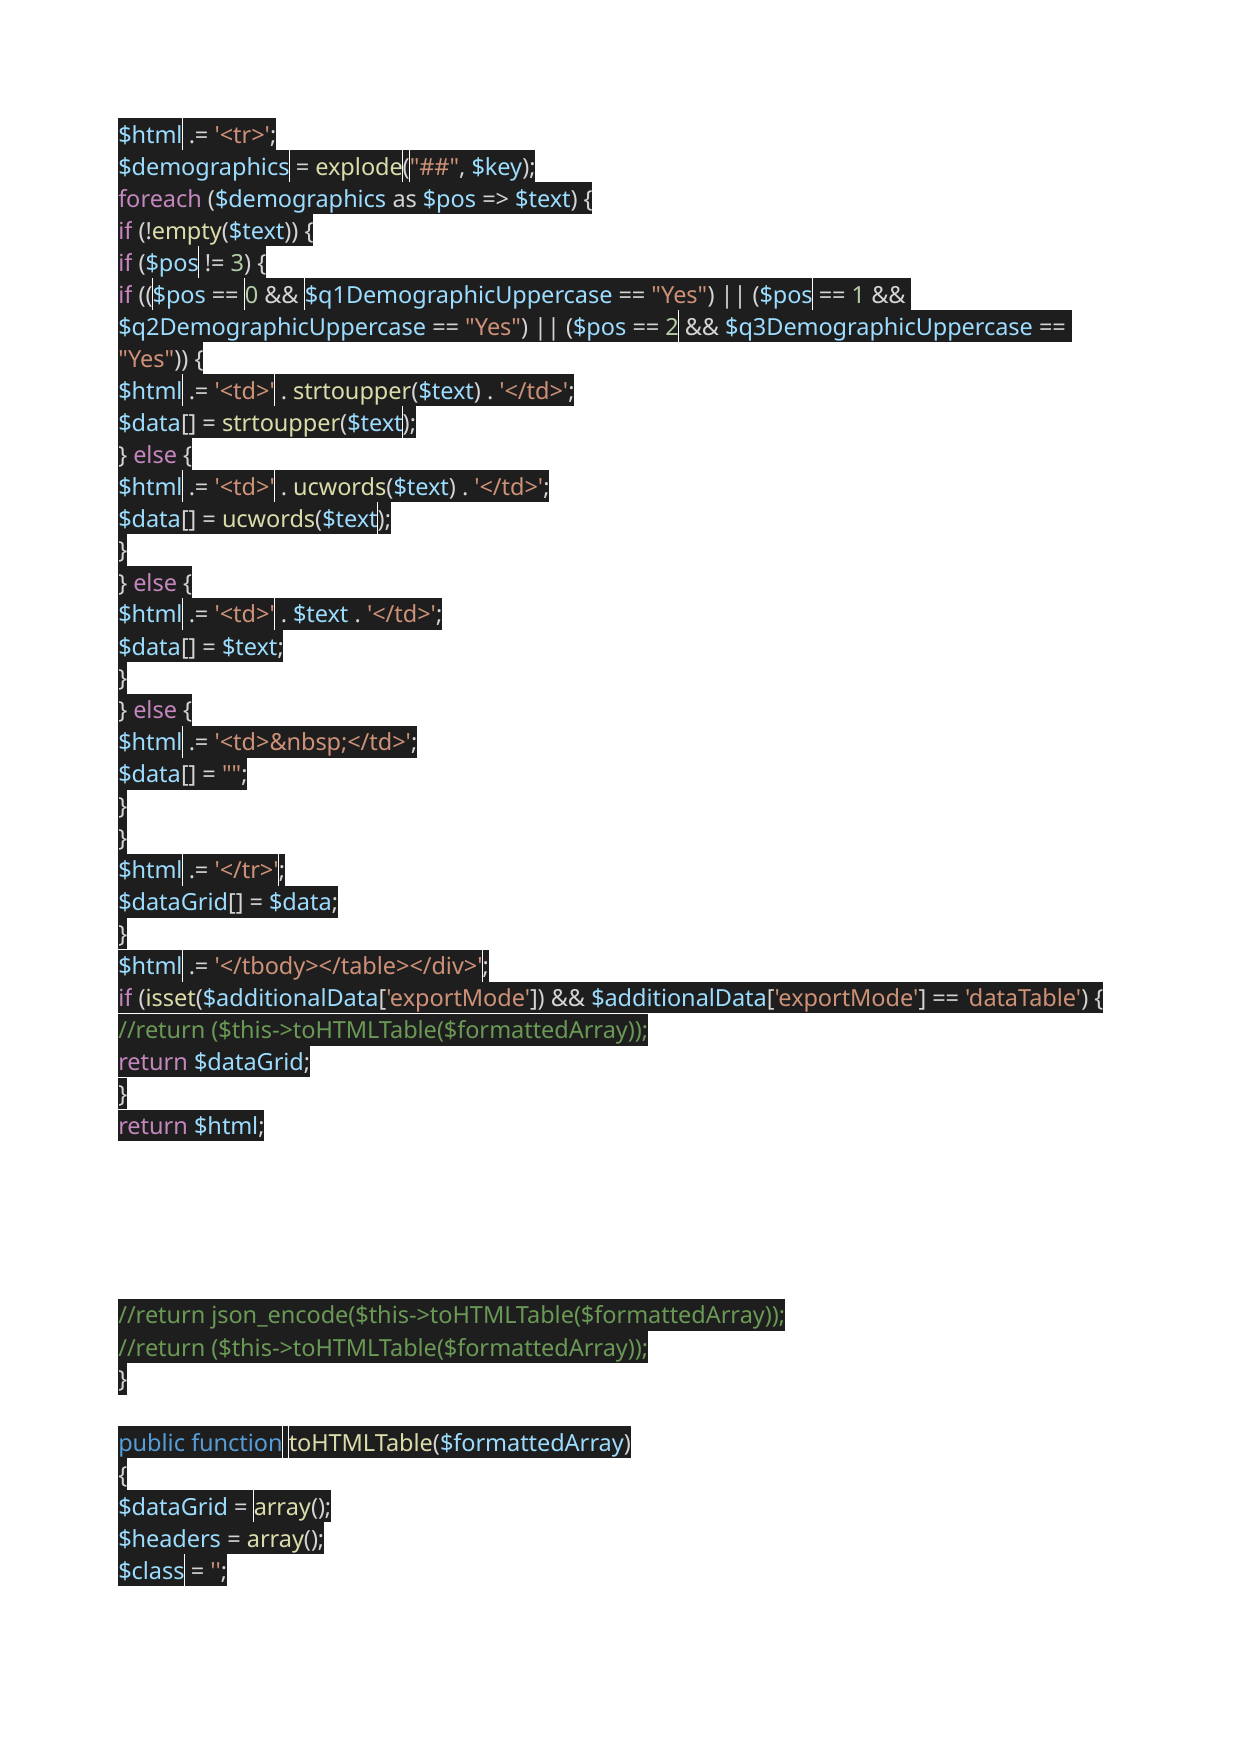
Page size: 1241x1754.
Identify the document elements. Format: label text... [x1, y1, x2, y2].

text } [118, 1077, 1122, 1109]
text $html .= '<td>' . $text . '</td>'; [118, 598, 1122, 630]
text public function toHTMLTable($formattedArray) [118, 1426, 1122, 1458]
text $data[] = $text; [118, 630, 1122, 662]
text if ($pos != 3) { [118, 246, 1122, 278]
text $dataGrid = array(); [118, 1490, 1122, 1522]
text //return ($this->toHTMLTable($formattedArray)); [118, 1013, 1122, 1046]
text $headers = array(); [118, 1522, 1122, 1554]
text } else { [118, 566, 1122, 598]
text } [118, 662, 1122, 694]
text //return json_encode($this->toHTMLTable($formattedArray)); [118, 1299, 1122, 1331]
text $html .= '<td>&nbsp;</td>'; [118, 726, 1122, 758]
text $html .= '</tbody></table></div>'; [118, 949, 1122, 982]
text if (!empty($text)) { [118, 214, 1122, 246]
text $demographics = explode("##", $key); [118, 150, 1122, 182]
text $html .= '</tr>'; [118, 854, 1122, 886]
text return $dataGrid; [118, 1046, 1122, 1077]
text if (isset($additionalData['exportMode']) && $additionalData['exportMode'] == 'dataTable') { [118, 982, 1122, 1013]
text } [118, 790, 1122, 822]
text $data[] = ucwords($text); [118, 502, 1122, 534]
text $data[] = ""; [118, 758, 1122, 790]
text $html .= '<td>' . ucwords($text) . '</td>'; [118, 470, 1122, 502]
text { [118, 1458, 1122, 1490]
text } else { [118, 694, 1122, 726]
text $dataGrid[] = $data; [118, 886, 1122, 918]
text } [118, 1363, 1122, 1395]
text } else { [118, 438, 1122, 470]
text $html .= '<td>' . strtoupper($text) . '</td>'; [118, 374, 1122, 406]
text } [118, 822, 1122, 854]
text $data[] = strtoupper($text); [118, 406, 1122, 438]
text //return ($this->toHTMLTable($formattedArray)); [118, 1331, 1122, 1363]
text $html .= '<tr>'; [118, 118, 1122, 150]
text return $html; [118, 1109, 1122, 1141]
text foreach ($demographics as $pos => $text) { [118, 182, 1122, 214]
text $class = ''; [118, 1554, 1122, 1586]
text if (($pos == 0 && $q1DemographicUppercase == "Yes") || ($pos == 1 && $q2DemographicUppercase == "Yes") || ($pos == 2 && $q3DemographicUppercase == "Yes")) { [118, 278, 1122, 374]
text } [118, 918, 1122, 949]
text } [118, 534, 1122, 566]
